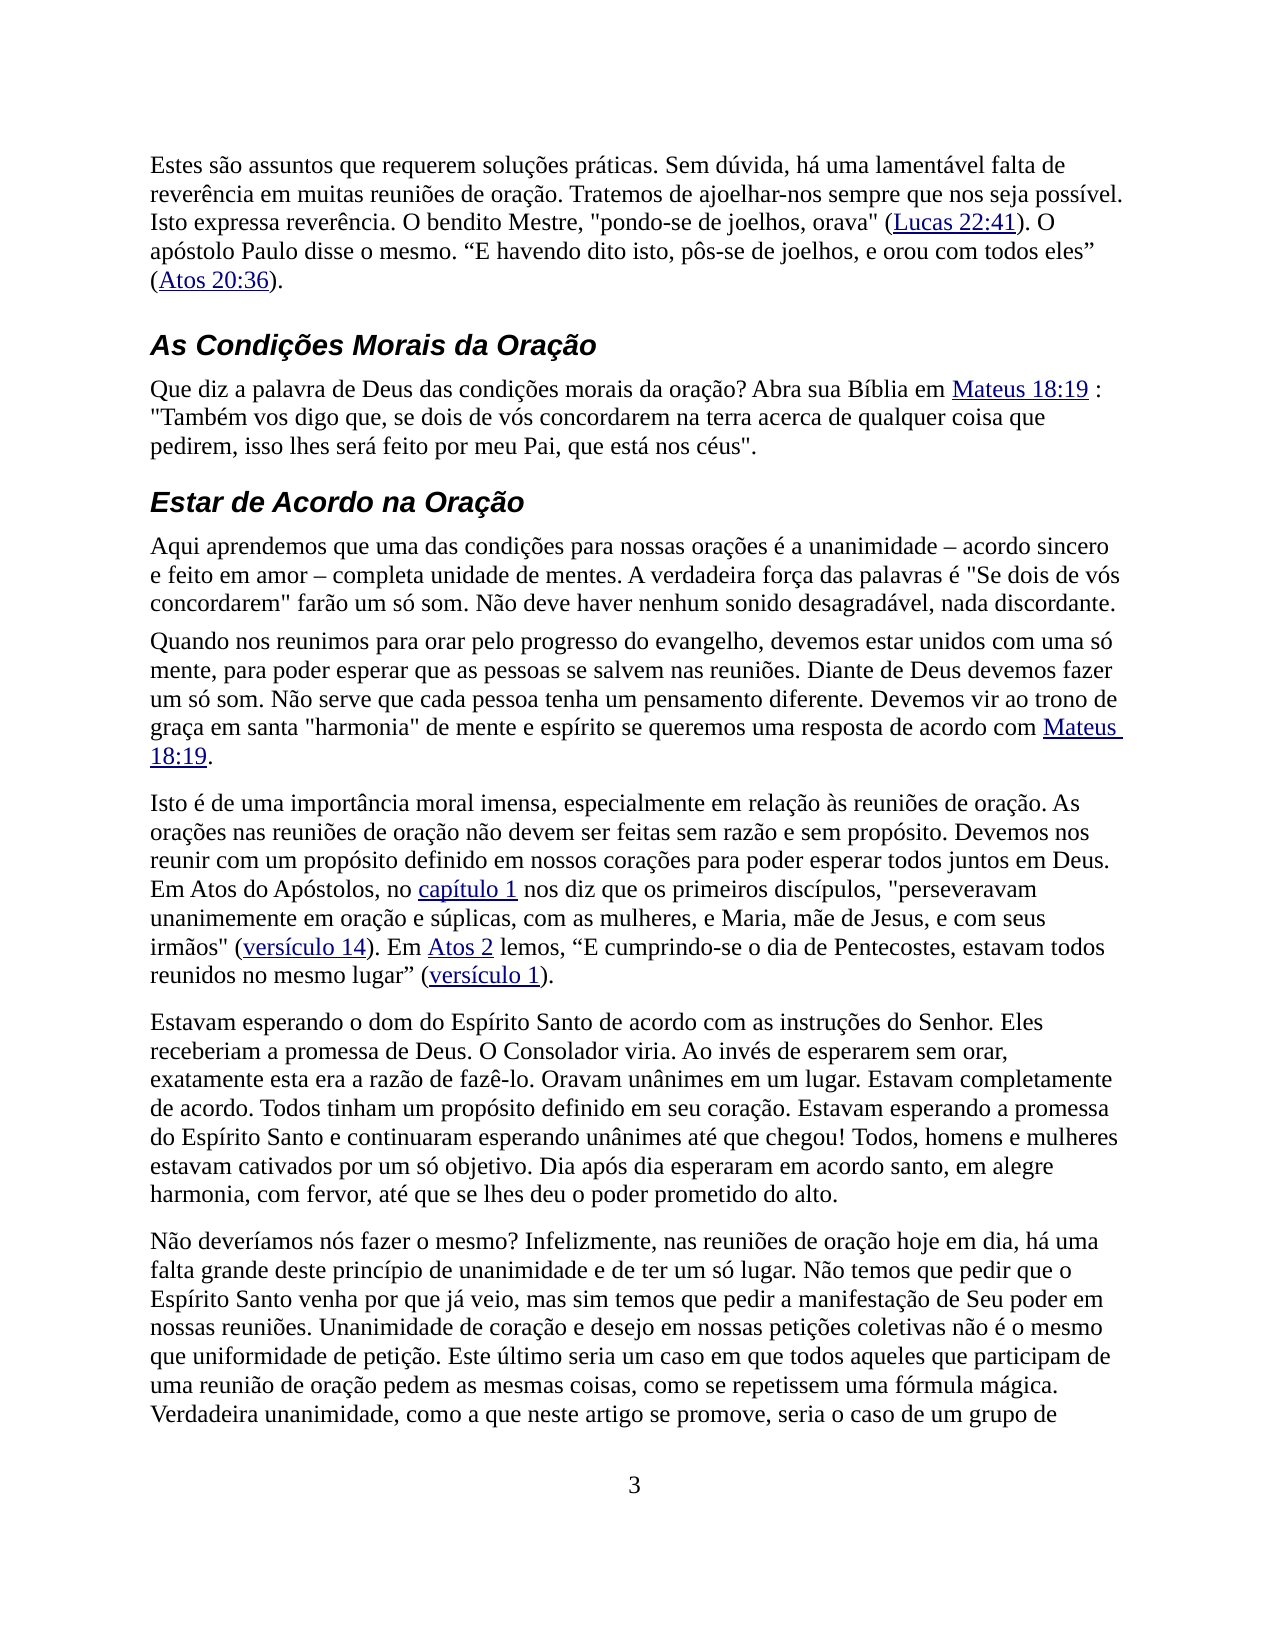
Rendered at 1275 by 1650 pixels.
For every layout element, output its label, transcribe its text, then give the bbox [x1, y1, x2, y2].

text Aqui aprendemos que uma das condições para nossas orações é a unanimidade – acordo sincero e feito em amor – completa unidade de mentes. A verdadeira força das palavras é "Se dois de vós concordarem" farão um só som. Não deve haver nenhum sonido desagradável, nada discordante. [150, 531, 1125, 617]
text Isto é de uma importância moral imensa, especialmente em relação às reuniões de oração. As orações nas reuniões de oração não devem ser feitas sem razão e sem propósito. Devemos nos reunir com um propósito definido em nossos corações para poder esperar todos juntos em Deus. Em Atos do Apóstolos, no capítulo 1 nos diz que os primeiros discípulos, "perseveravam unanimemente em oração e súplicas, com as mulheres, e Maria, mãe de Jesus, e com seus irmãos" (versículo 14). Em Atos 2 lemos, “E cumprindo-se o dia de Pentecostes, estavam todos reunidos no mesmo lugar” (versículo 1). [150, 788, 1125, 989]
text Estes são assuntos que requerem soluções práticas. Sem dúvida, há uma lamentável falta de reverência em muitas reuniões de oração. Tratemos de ajoelhar-nos sempre que nos seja possível. Isto expressa reverência. O bendito Mestre, "pondo-se de joelhos, orava" (Lucas 22:41). O apóstolo Paulo disse o mesmo. “E havendo dito isto, pôs-se de joelhos, e orou com todos eles” (Atos 20:36). [150, 150, 1125, 294]
text Que diz a palavra de Deus das condições morais da oração? Abra sua Bíblia em Mateus 18:19 : "Também vos digo que, se dois de vós concordarem na terra acerca de qualquer coisa que pedirem, isso lhes será feito por meu Pai, que está nos céus". [150, 374, 1125, 460]
subtitle As Condições Morais da Oração [150, 328, 1125, 361]
subtitle Estar de Acordo na Oração [150, 485, 1125, 518]
text Não deveríamos nós fazer o mesmo? Infelizmente, nas reuniões de oração hoje em dia, há uma falta grande deste princípio de unanimidade e de ter um só lugar. Não temos que pedir que o Espírito Santo venha por que já veio, mas sim temos que pedir a manifestação de Seu poder em nossas reuniões. Unanimidade de coração e desejo em nossas petições coletivas não é o mesmo que uniformidade de petição. Este último seria um caso em que todos aqueles que participam de uma reunião de oração pedem as mesmas coisas, como se repetissem uma fórmula mágica. Verdadeira unanimidade, como a que neste artigo se promove, seria o caso de um grupo de [150, 1226, 1125, 1427]
text Estavam esperando o dom do Espírito Santo de acordo com as instruções do Senhor. Eles receberiam a promessa de Deus. O Consolador viria. Ao invés de esperarem sem orar, exatamente esta era a razão de fazê-lo. Oravam unânimes em um lugar. Estavam completamente de acordo. Todos tinham um propósito definido em seu coração. Estavam esperando a promessa do Espírito Santo e continuaram esperando unânimes até que chegou! Todos, homens e mulheres estavam cativados por um só objetivo. Dia após dia esperaram em acordo santo, em alegre harmonia, com fervor, até que se lhes deu o poder prometido do alto. [150, 1007, 1125, 1208]
text Quando nos reunimos para orar pelo progresso do evangelho, devemos estar unidos com uma só mente, para poder esperar que as pessoas se salvem nas reuniões. Diante de Deus devemos fazer um só som. Não serve que cada pessoa tenha um pensamento diferente. Devemos vir ao trono de graça em santa "harmonia" de mente e espírito se queremos uma resposta de acordo com Mateus 18:19. [150, 626, 1125, 770]
